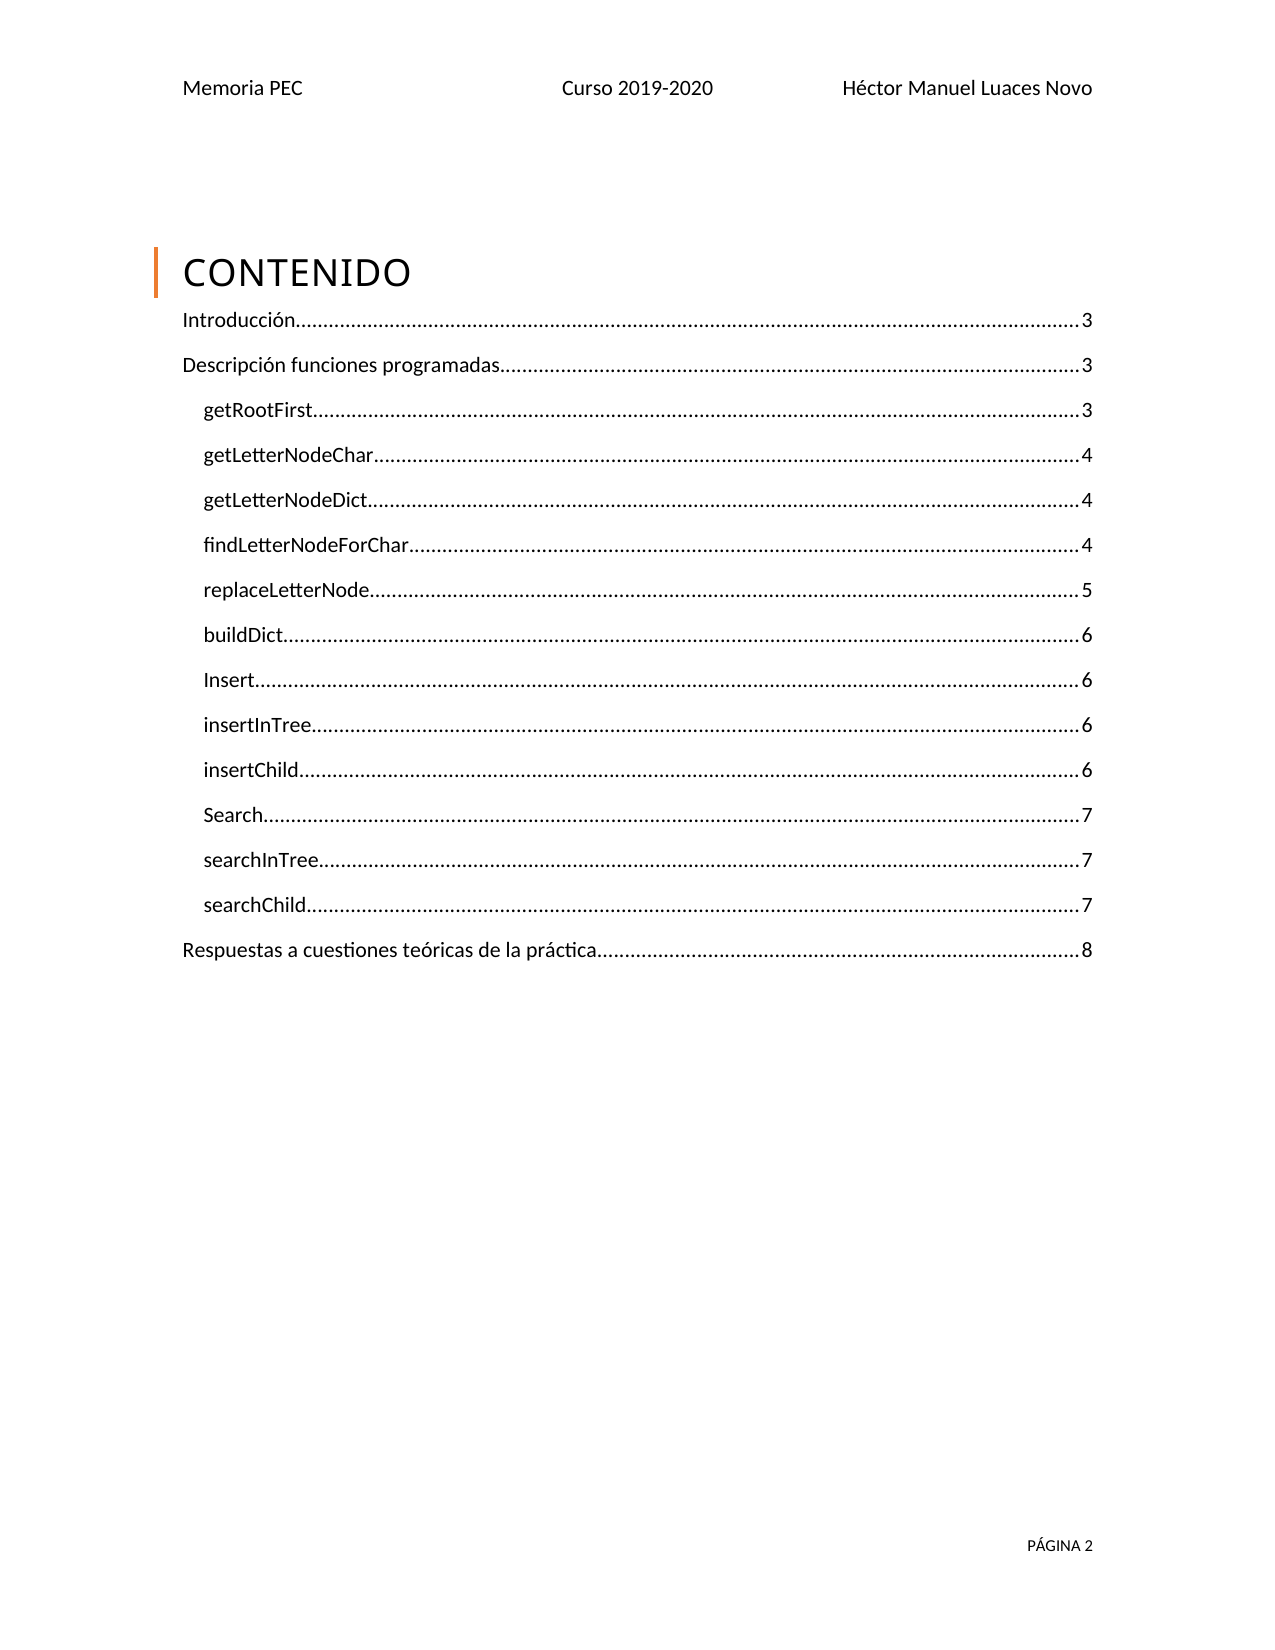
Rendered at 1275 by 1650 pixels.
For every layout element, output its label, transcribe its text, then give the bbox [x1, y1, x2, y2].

text Search 7 [203, 801, 1093, 828]
text insertChild 6 [203, 756, 1093, 783]
text Descripción funciones programadas 3 [182, 351, 1093, 378]
text searchInTree 7 [203, 846, 1093, 873]
text getLetterNodeDict 4 [203, 486, 1093, 513]
text Insert 6 [203, 666, 1093, 693]
text getRootFirst 3 [203, 396, 1093, 423]
subtitle Contenido [158, 247, 1093, 298]
text Introducción 3 [182, 306, 1093, 333]
text insertInTree 6 [203, 711, 1093, 738]
text replaceLetterNode 5 [203, 576, 1093, 603]
text searchChild 7 [203, 891, 1093, 918]
text Respuestas a cuestiones teóricas de la práctica 8 [182, 936, 1093, 963]
text getLetterNodeChar 4 [203, 441, 1093, 468]
text buildDict 6 [203, 621, 1093, 648]
text findLetterNodeForChar 4 [203, 531, 1093, 558]
